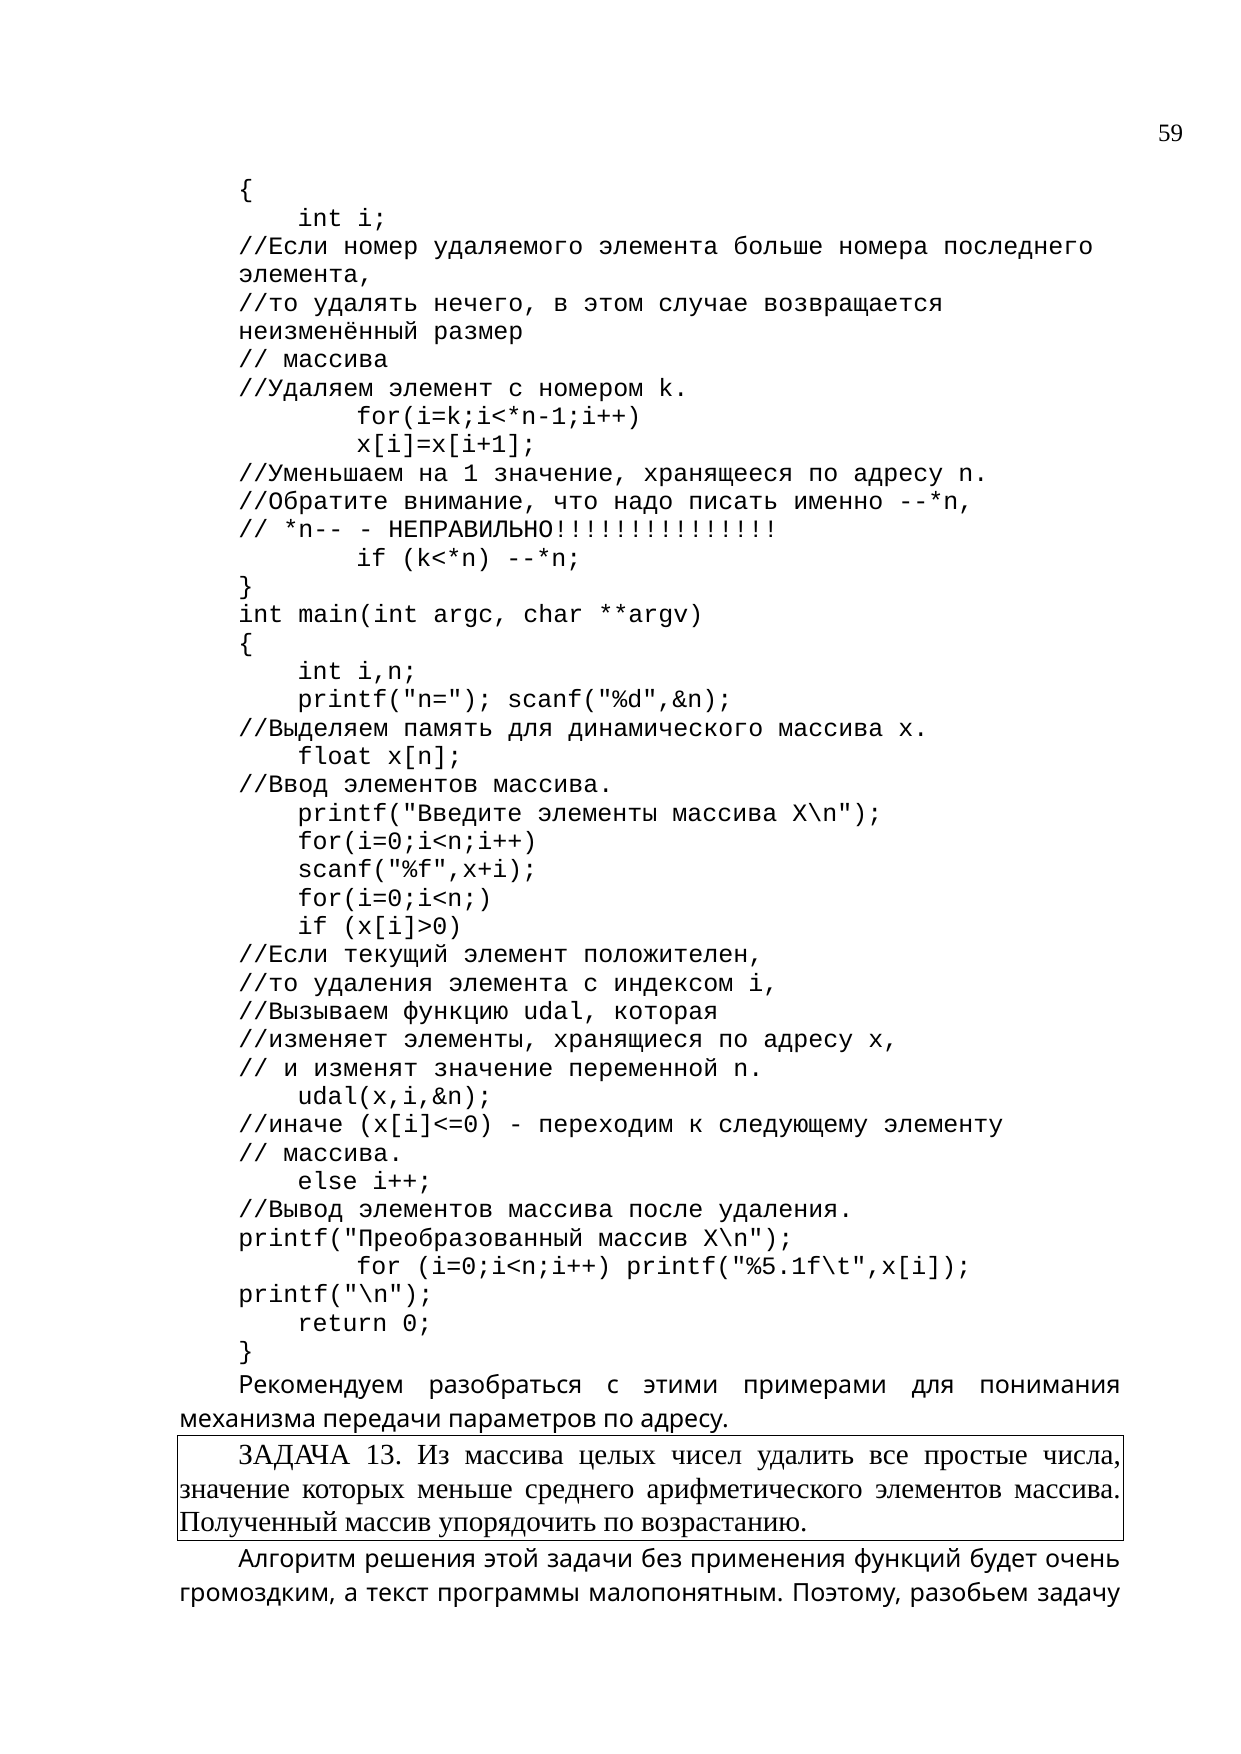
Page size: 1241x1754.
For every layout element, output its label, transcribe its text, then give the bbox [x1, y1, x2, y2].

text //изменяет элементы, хранящиеся по адресу x, [238, 1027, 1121, 1055]
text } [238, 1339, 1121, 1367]
text { [238, 177, 1121, 205]
text for(i=0;i<n;) [238, 885, 1121, 914]
text scanf("%f",x+i); [238, 857, 1121, 885]
text printf("Преобразованный массив X\n"); [238, 1225, 1121, 1254]
text //Вызываем функцию udal, которая [238, 999, 1121, 1027]
text printf("\n"); [238, 1282, 1121, 1310]
text { [238, 630, 1121, 659]
text //Вывод элементов массива после удаления. [238, 1197, 1121, 1225]
text //Уменьшаем на 1 значение, хранящееся по адресу n. [238, 460, 1121, 489]
text //Если текущий элемент положителен, [238, 942, 1121, 970]
text //иначе (x[i]<=0) - переходим к следующему элементу [238, 1112, 1121, 1140]
text int i; [238, 205, 1121, 234]
text ЗАДАЧА 13. Из массива целых чисел удалить все простые числа, значение которых меньше среднего арифметического элементов массива. Полученный массив упорядочить по возрастанию. [178, 1436, 1123, 1540]
text return 0; [238, 1310, 1121, 1339]
text } [238, 574, 1121, 602]
text for(i=0;i<n;i++) [238, 829, 1121, 857]
text int main(int argc, char **argv) [238, 602, 1121, 630]
text //то удаления элемента с индексом i, [238, 970, 1121, 999]
text if (x[i]>0) [238, 914, 1121, 942]
text printf("n="); scanf("%d",&n); [238, 687, 1121, 715]
text // массива. [238, 1140, 1121, 1169]
text // *n-- - НЕПРАВИЛЬНО!!!!!!!!!!!!!!! [238, 517, 1121, 545]
text float x[n]; [238, 744, 1121, 772]
text //то удалять нечего, в этом случае возвращается неизменённый размер [238, 290, 1121, 347]
text for(i=k;i<*n-1;i++) [238, 404, 1121, 432]
text x[i]=x[i+1]; [238, 432, 1121, 460]
text // и изменят значение переменной n. [238, 1055, 1121, 1084]
text // массива [238, 347, 1121, 375]
text //Если номер удаляемого элемента больше номера последнего элемента, [238, 234, 1121, 290]
text udal(x,i,&n); [238, 1084, 1121, 1112]
text if (k<*n) --*n; [238, 545, 1121, 574]
text Алгоритм решения этой задачи без применения функций будет очень громоздким, а текст программы малопонятным. Поэтому, разобьем задачу [179, 1541, 1121, 1608]
text //Ввод элементов массива. [238, 772, 1121, 800]
text //Удаляем элемент с номером k. [238, 375, 1121, 404]
text for (i=0;i<n;i++) printf("%5.1f\t",x[i]); [238, 1254, 1121, 1282]
text int i,n; [238, 659, 1121, 687]
text //Обратите внимание, что надо писать именно --*n, [238, 489, 1121, 517]
text Рекомендуем разобраться с этими примерами для понимания механизма передачи параметров по адресу. [179, 1367, 1121, 1435]
text //Выделяем память для динамического массива x. [238, 715, 1121, 744]
text printf("Введите элементы массива X\n"); [238, 800, 1121, 829]
text else i++; [238, 1169, 1121, 1197]
